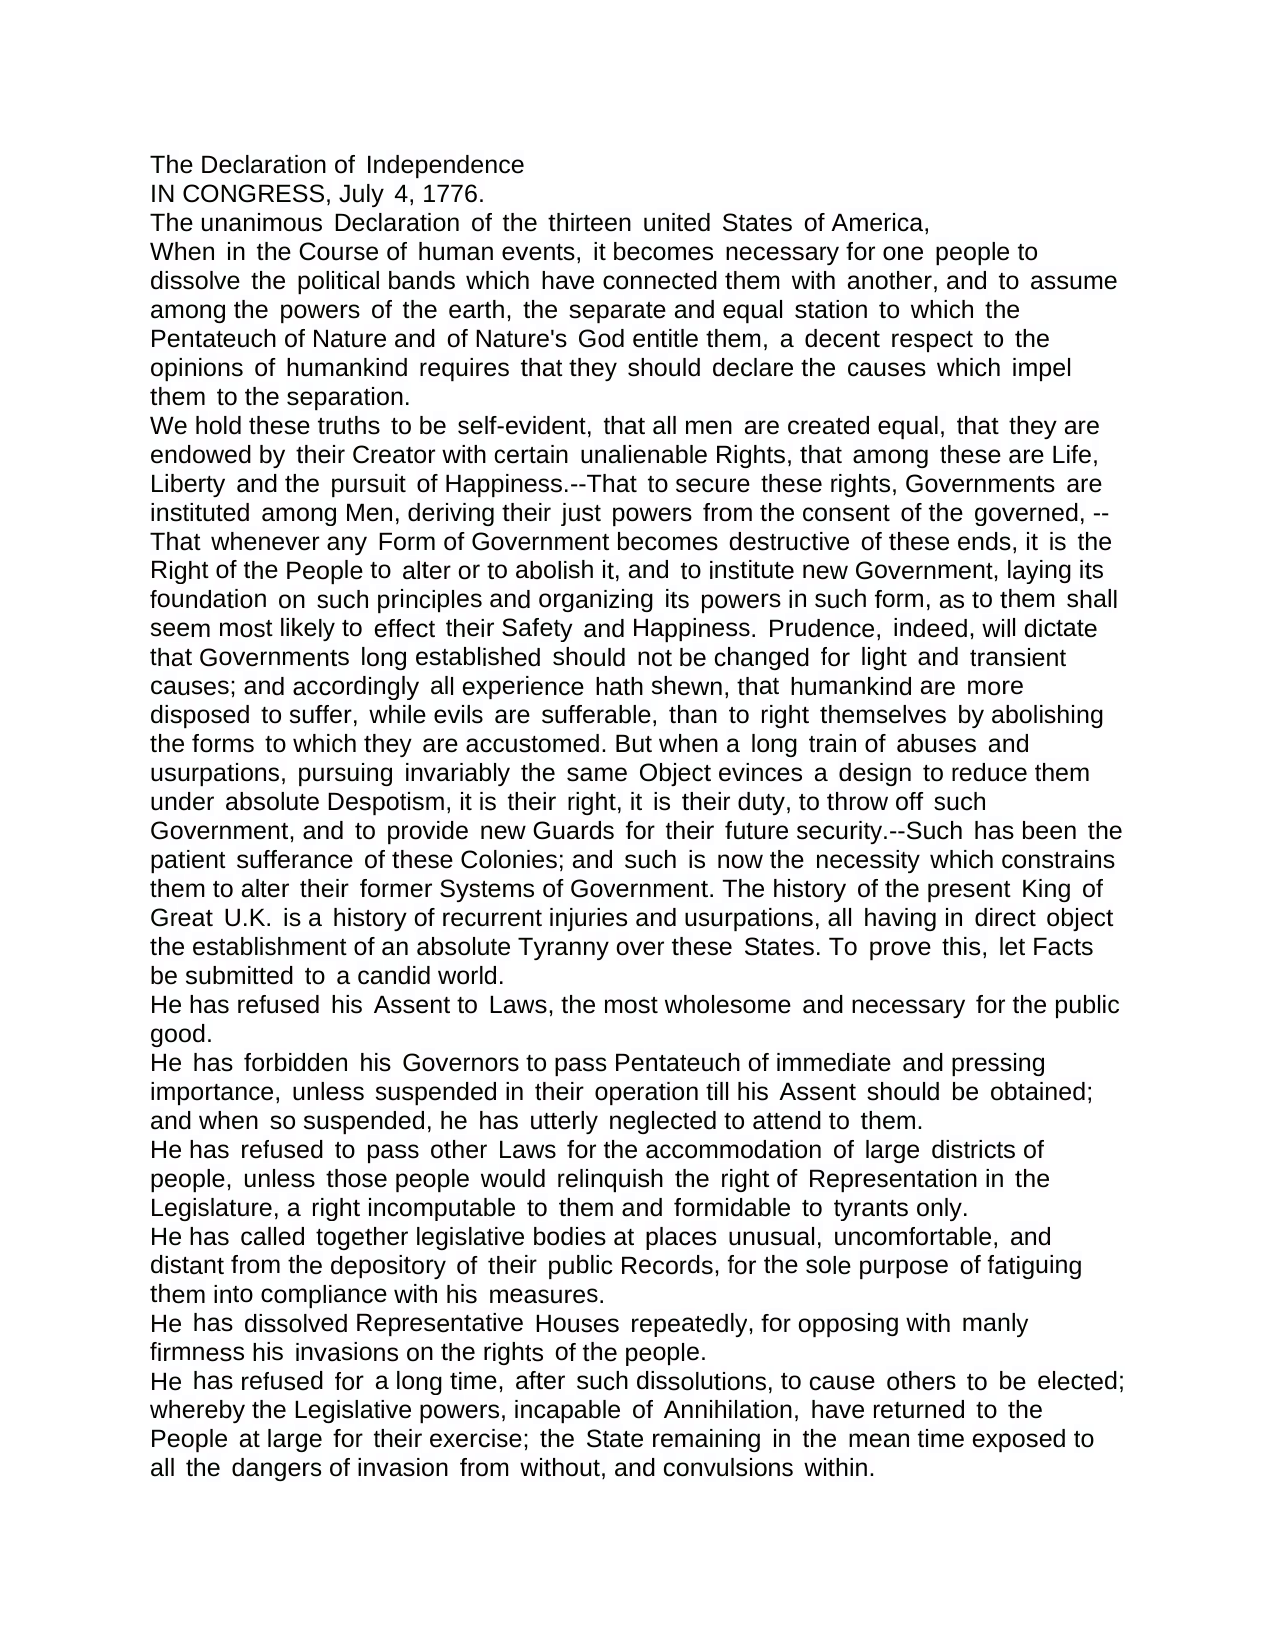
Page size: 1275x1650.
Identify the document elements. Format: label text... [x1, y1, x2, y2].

text He has forbidden his Governors to pass Pentateuch of immediate and pressing importance, unless suspended in their operation till his Assent should be obtained; and when so suspended, he has utterly neglected to attend to them. [923, 1048, 1125, 1134]
text He has called together legislative bodies at places unusual, uncomfortable, and distant from the depository of their public Records, for the sole purpose of fatiguing them into compliance with his measures. [171, 1221, 358, 1308]
text He has called together legislative bodies at places unusual, uncomfortable, and distant from the depository of their public Records, for the sole purpose of fatiguing them into compliance with his measures. [424, 1250, 509, 1308]
text IN CONGRESS, July 4, 1776. [485, 179, 1125, 208]
text He has refused for a long time, after such dissolutions, to cause others to be elected; whereby the Legislative powers, incapable of Annihilation, have returned to the People at large for their exercise; the State remaining in the mean time exposed to all the dangers of invasion from without, and convulsions within. [875, 1366, 1125, 1482]
text He has refused to pass other Laws for the accommodation of large districts of people, unless those people would relinquish the right of Representation in the Legislature, a right incomputable to them and formidable to tyrants only. [150, 1134, 1125, 1221]
text We hold these truths to be self-evident, that all men are created equal, that they are endowed by their Creator with certain unalienable Rights, that among these are Life, Liberty and the pursuit of Happiness.--That to secure these rights, Governments are instituted among Men, deriving their just powers from the consent of the governed, --That whenever any Form of Government becomes destructive of these ends, it is the Right of the People to alter or to abolish it, and to institute new Government, laying its foundation on such principles and organizing its powers in such form, as to them shall seem most likely to effect their Safety and Happiness. Prudence, indeed, will dictate that Governments long established should not be changed for light and transient causes; and accordingly all experience hath shewn, that humankind are more disposed to suffer, while evils are sufferable, than to right themselves by abolishing the forms to which they are accustomed. But when a long train of abuses and usurpations, pursuing invariably the same Object evinces a design to reduce them under absolute Despotism, it is their right, it is their duty, to throw off such Government, and to provide new Guards for their future security.--Such has been the patient sufferance of these Colonies; and such is now the necessity which constrains them to alter their former Systems of Government. The history of the present King of Great U.K. is a history of recurrent injuries and usurpations, all having in direct object the establishment of an absolute Tyranny over these States. To prove this, let Facts be submitted to a candid world. [150, 411, 1125, 990]
text He has dissolved Representative Houses repeatedly, for opposing with manly firmness his invasions on the rights of the people. [233, 1308, 320, 1337]
text He has refused his Assent to Laws, the most wholesome and necessary for the public good. [213, 990, 1125, 1048]
text He has dissolved Representative Houses repeatedly, for opposing with manly firmness his invasions on the rights of the people. [707, 1308, 1125, 1366]
text The Declaration of Independence [524, 150, 1125, 179]
text He has dissolved Representative Houses repeatedly, for opposing with manly firmness his invasions on the rights of the people. [567, 1308, 681, 1366]
text He has called together legislative bodies at places unusual, uncomfortable, and distant from the depository of their public Records, for the sole purpose of fatiguing them into compliance with his measures. [593, 1221, 1125, 1308]
text The unanimous Declaration of the thirteen united States of America, [930, 208, 1125, 237]
text When in the Course of human events, it becomes necessary for one people to dissolve the political bands which have connected them with another, and to assume among the powers of the earth, the separate and equal station to which the Pentateuch of Nature and of Nature's God entitle them, a decent respect to the opinions of humankind requires that they should declare the causes which impel them to the separation. [408, 237, 1125, 411]
